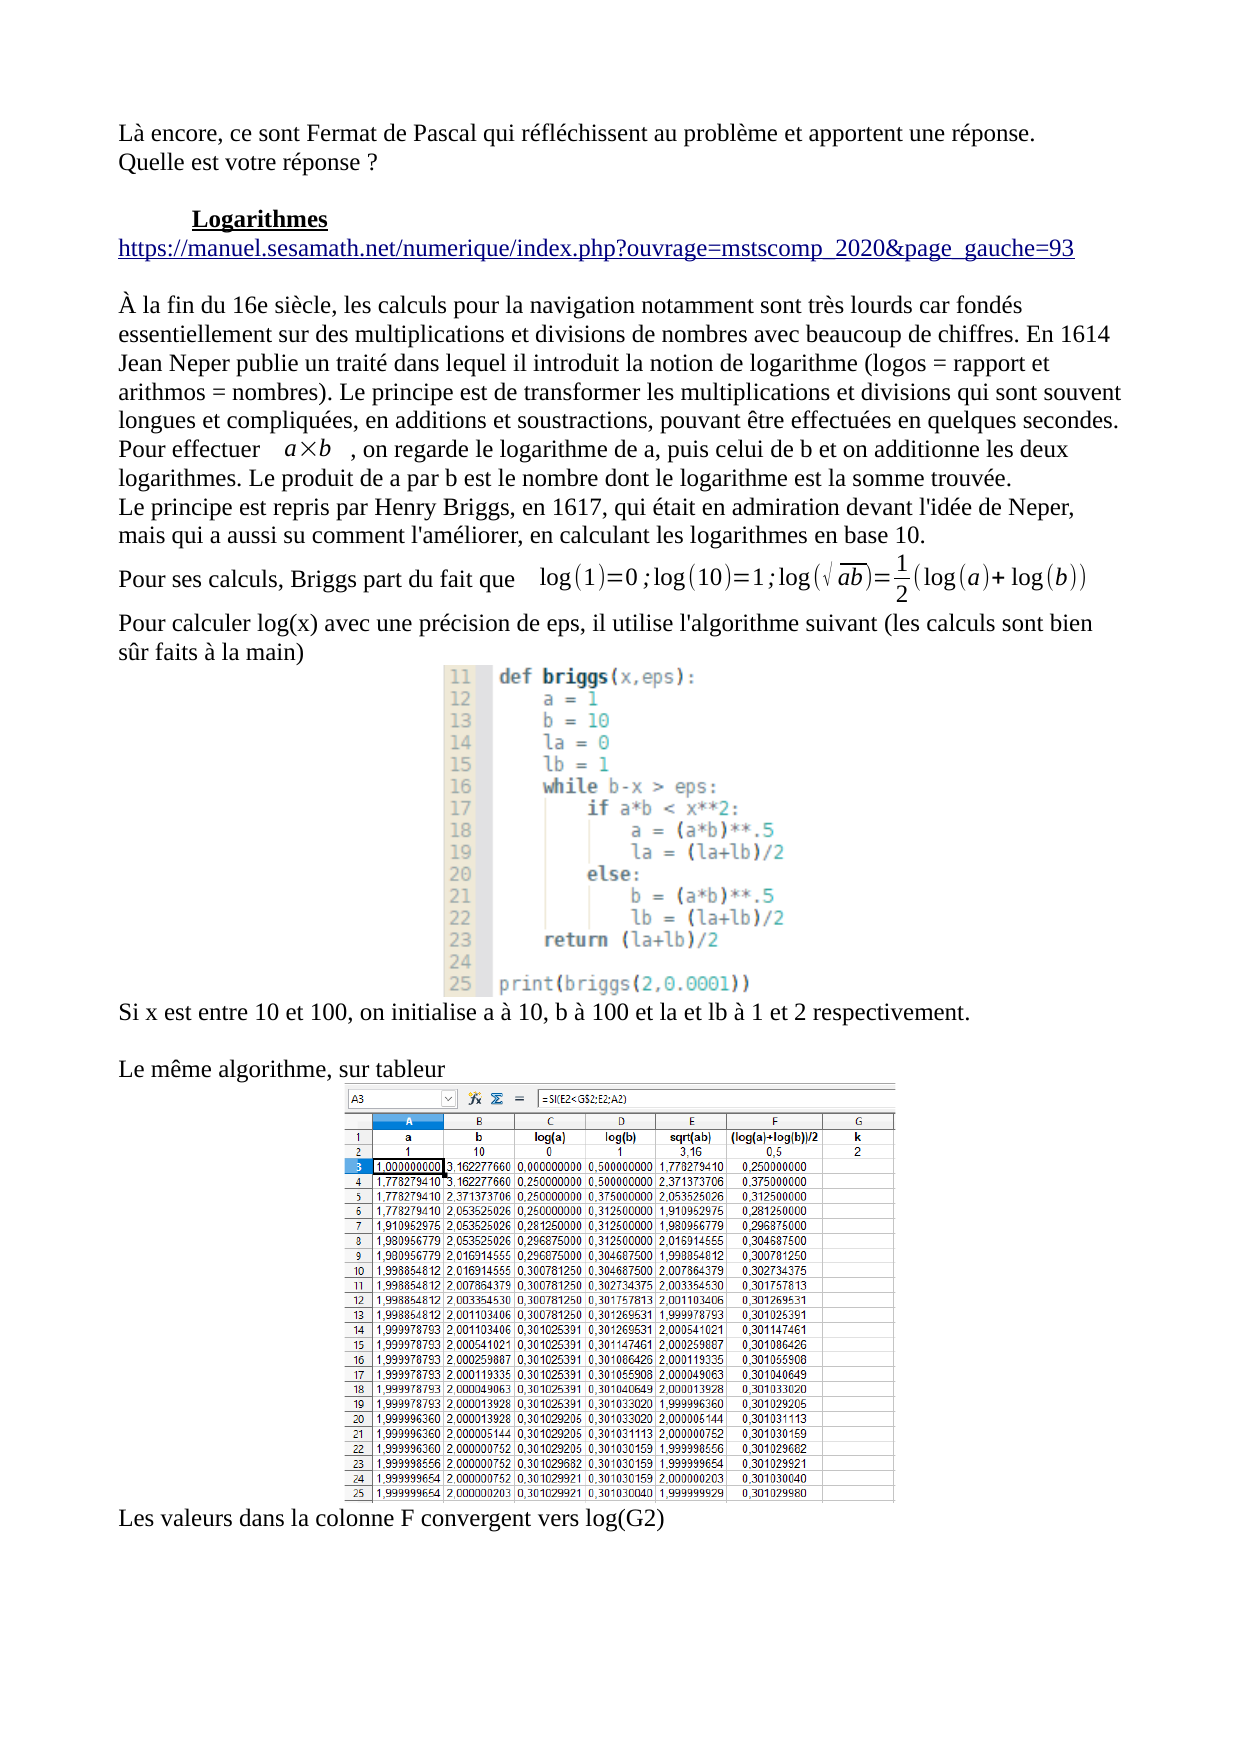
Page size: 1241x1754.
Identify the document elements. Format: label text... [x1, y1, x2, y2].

text Le même algorithme, sur tableur [118, 1054, 1122, 1083]
text Pour calculer log(x) avec une précision de eps, il utilise l'algorithme suivant (les calculs sont bien sûr faits à la main) [118, 608, 1122, 666]
text À la fin du 16e siècle, les calculs pour la navigation notamment sont très lourds car fondés essentiellement sur des multiplications et divisions de nombres avec beaucoup de chiffres. En 1614 Jean Neper publie un traité dans lequel il introduit la notion de logarithme (logos = rapport et arithmos = nombres). Le principe est de transformer les multiplications et divisions qui sont souvent longues et compliquées, en additions et soustractions, pouvant être effectuées en quelques secondes. Pour effectuer , on regarde le logarithme de a, puis celui de b et on additionne les deux logarithmes. Le produit de a par b est le nombre dont le logarithme est la somme trouvée. [118, 291, 1122, 492]
text Logarithmes [118, 204, 1122, 233]
text Les valeurs dans la colonne F convergent vers log(G2) [118, 1083, 1122, 1531]
text Pour ses calculs, Briggs part du fait que [118, 549, 1122, 608]
text Là encore, ce sont Fermat de Pascal qui réfléchissent au problème et apportent une réponse. [118, 118, 1122, 147]
text Quelle est votre réponse ? [118, 147, 1122, 176]
text Si x est entre 10 et 100, on initialise a à 10, b à 100 et la et lb à 1 et 2 respectivement. [118, 666, 1122, 1026]
picture [344, 1083, 896, 1503]
text https://manuel.sesamath.net/numerique/index.php?ouvrage=mstscomp_2020&page_gauche=93 [118, 233, 1122, 262]
text Le principe est repris par Henry Briggs, en 1617, qui était en admiration devant l'idée de Neper, mais qui a aussi su comment l'améliorer, en calculant les logarithmes en base 10. [118, 492, 1122, 549]
picture [443, 665, 797, 997]
